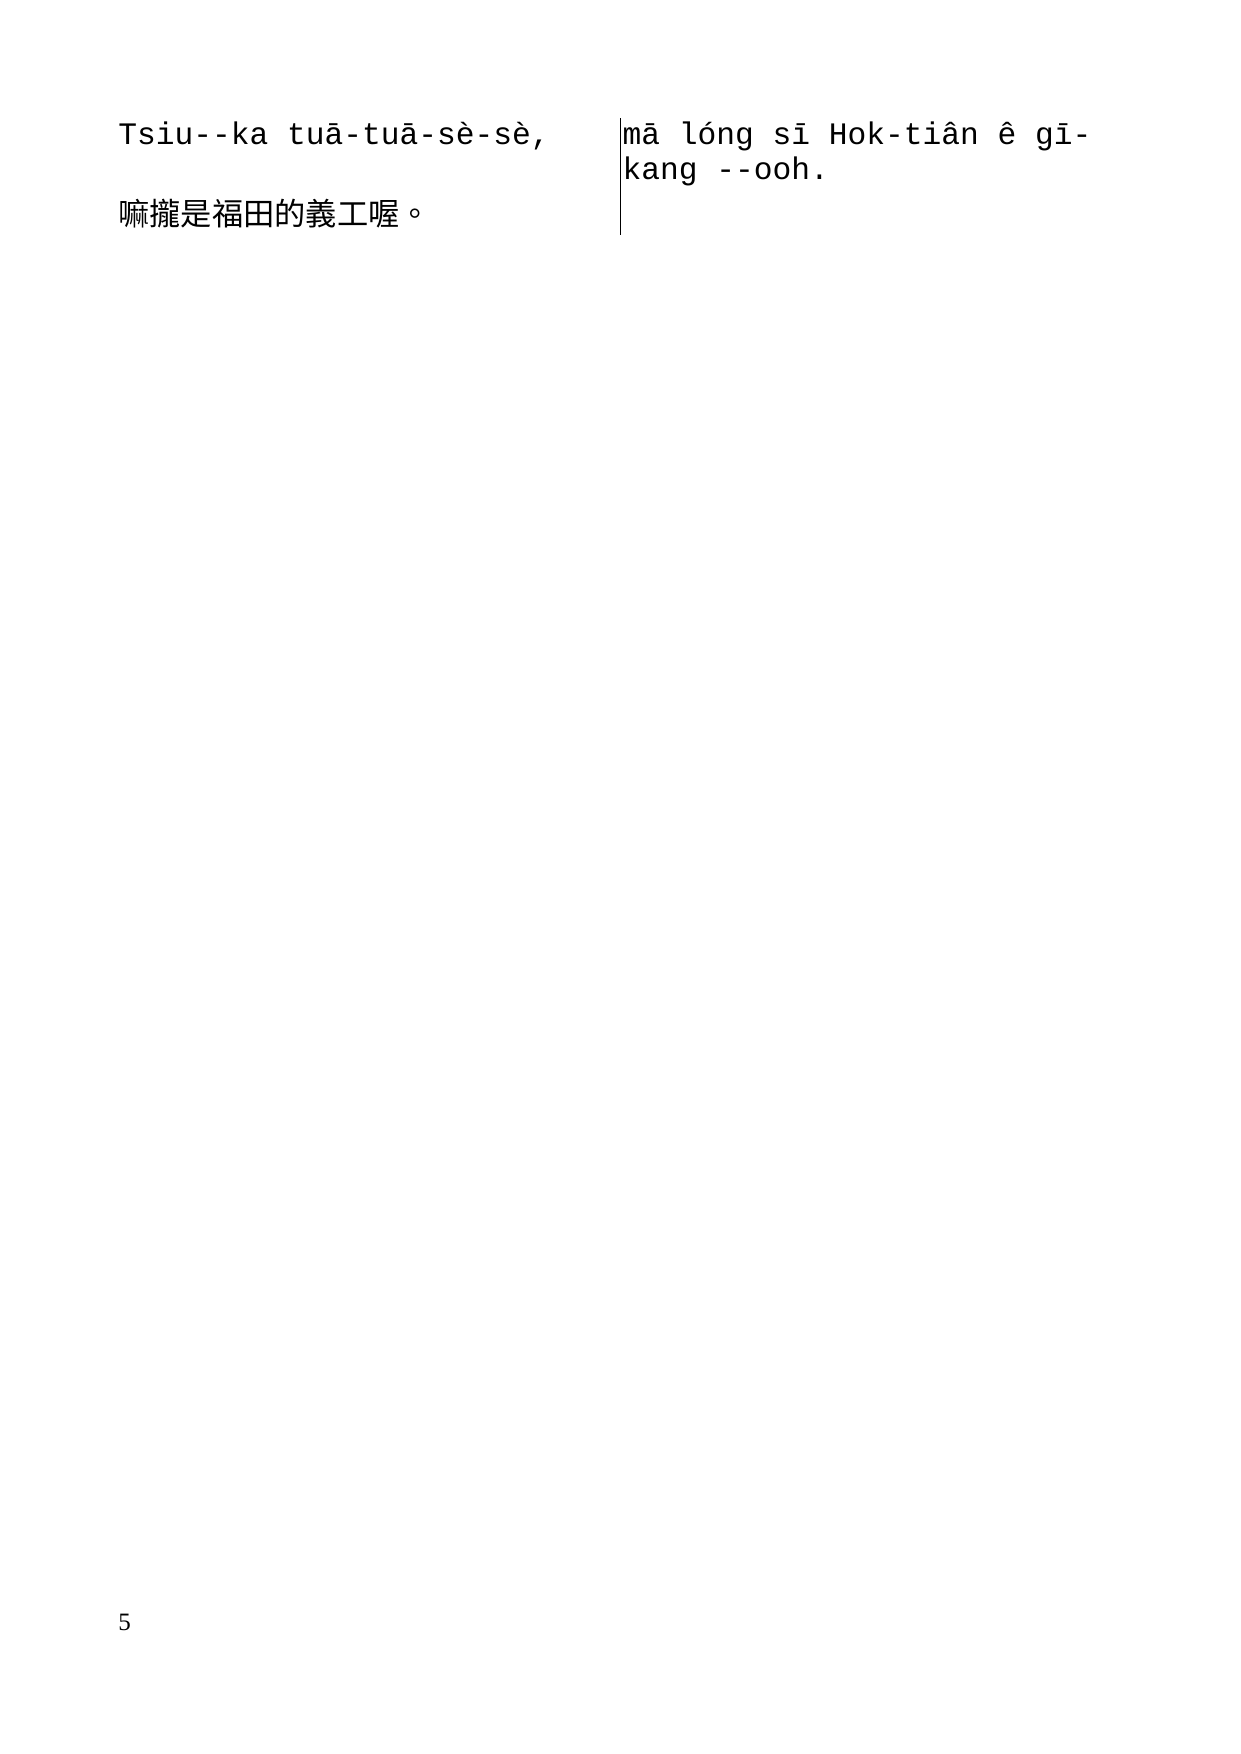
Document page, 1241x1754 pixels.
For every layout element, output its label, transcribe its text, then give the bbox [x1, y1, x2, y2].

text Tsiu--ka tuā-tuā-sè-sè, [118, 118, 618, 153]
text 嘛攏是福田的義工喔。 [118, 189, 618, 234]
text mā lóng sī Hok-tiân ê gī-kang --ooh. [622, 118, 1122, 189]
